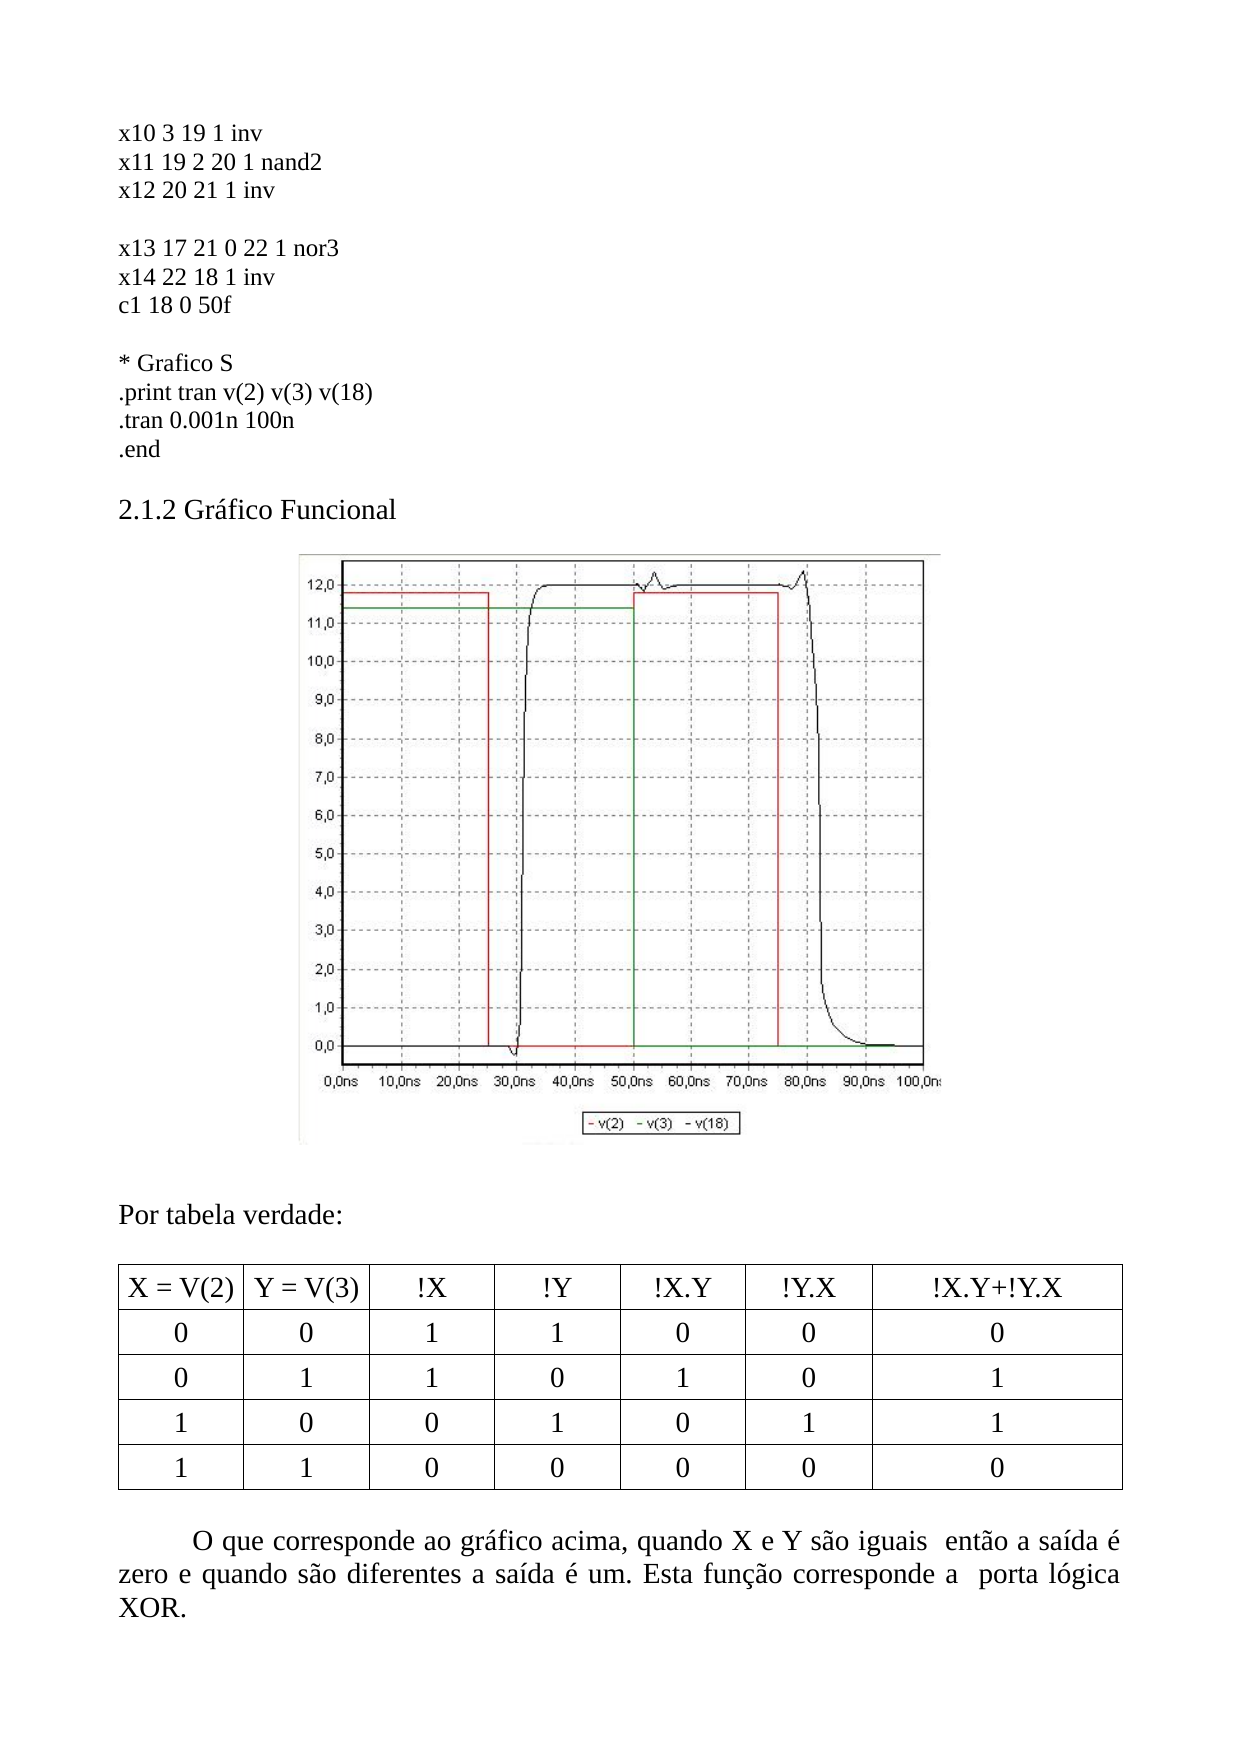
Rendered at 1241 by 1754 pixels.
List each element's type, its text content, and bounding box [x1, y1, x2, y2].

table_cell 0 [873, 1445, 1122, 1489]
table_cell 1 [244, 1355, 369, 1399]
table_cell 0 [119, 1310, 243, 1354]
picture [298, 554, 942, 1164]
table_cell 0 [746, 1310, 872, 1354]
table_cell 0 [244, 1400, 369, 1444]
text x13 17 21 0 22 1 nor3 [118, 233, 1122, 262]
text 2.1.2 Gráfico Funcional [118, 492, 1122, 525]
table_cell 1 [119, 1400, 243, 1444]
text O que corresponde ao gráfico acima, quando X e Y são iguais então a saída é zero e quando são diferentes a saída é um. Esta função corresponde a porta lógica XOR. [118, 1523, 1122, 1624]
table_cell 0 [746, 1445, 872, 1489]
table_cell 1 [873, 1400, 1122, 1444]
table_cell 0 [370, 1400, 494, 1444]
table_cell 0 [746, 1355, 872, 1399]
table_cell 1 [119, 1445, 243, 1489]
table_cell 0 [495, 1355, 620, 1399]
table_header !Y.X [746, 1265, 872, 1309]
text x14 22 18 1 inv [118, 262, 1122, 291]
table_header X = V(2) [119, 1265, 243, 1309]
text .tran 0.001n 100n [118, 406, 1122, 434]
text .print tran v(2) v(3) v(18) [118, 377, 1122, 406]
text Por tabela verdade: [118, 1197, 1122, 1230]
table_header !Y [495, 1265, 620, 1309]
table_cell 1 [370, 1310, 494, 1354]
table_header Y = V(3) [244, 1265, 369, 1309]
table_cell 0 [621, 1310, 745, 1354]
table_cell 1 [244, 1445, 369, 1489]
table_cell 1 [370, 1355, 494, 1399]
text x10 3 19 1 inv [118, 118, 1122, 147]
table_cell 1 [495, 1310, 620, 1354]
text x12 20 21 1 inv [118, 176, 1122, 204]
table_cell 0 [873, 1310, 1122, 1354]
table_cell 1 [746, 1400, 872, 1444]
text * Grafico S [118, 348, 1122, 377]
table_cell 1 [495, 1400, 620, 1444]
table_header !X.Y [621, 1265, 745, 1309]
table_cell 0 [370, 1445, 494, 1489]
table_cell 0 [244, 1310, 369, 1354]
table_header !X.Y+!Y.X [873, 1265, 1122, 1309]
table_cell 1 [621, 1355, 745, 1399]
text c1 18 0 50f [118, 291, 1122, 319]
text x11 19 2 20 1 nand2 [118, 147, 1122, 176]
table_header !X [370, 1265, 494, 1309]
table_cell 0 [621, 1445, 745, 1489]
table_cell 0 [119, 1355, 243, 1399]
text .end [118, 434, 1122, 463]
table_cell 0 [621, 1400, 745, 1444]
table_cell 0 [495, 1445, 620, 1489]
table_cell 1 [873, 1355, 1122, 1399]
